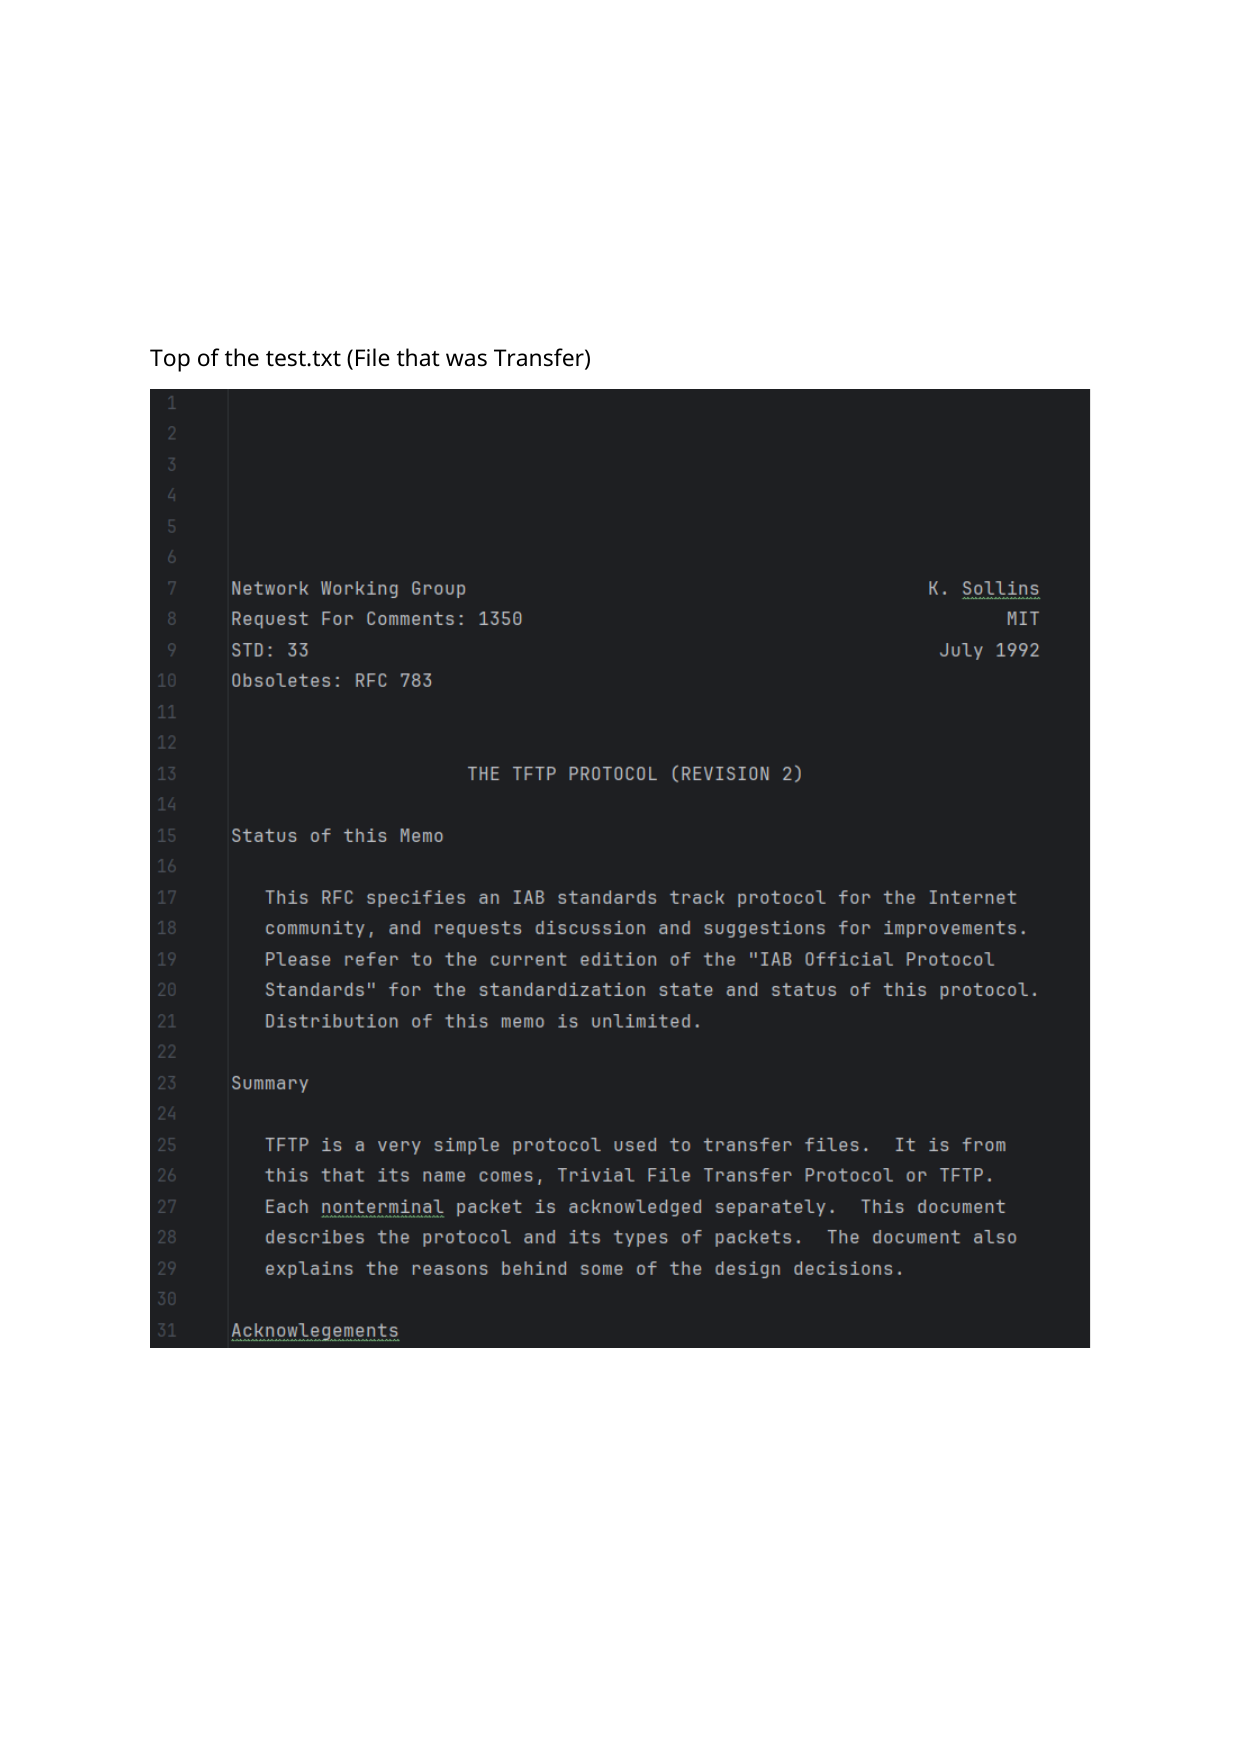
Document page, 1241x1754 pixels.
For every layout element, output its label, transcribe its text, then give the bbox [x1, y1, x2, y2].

text Top of the test.txt (File that was Transfer) [150, 342, 1090, 373]
